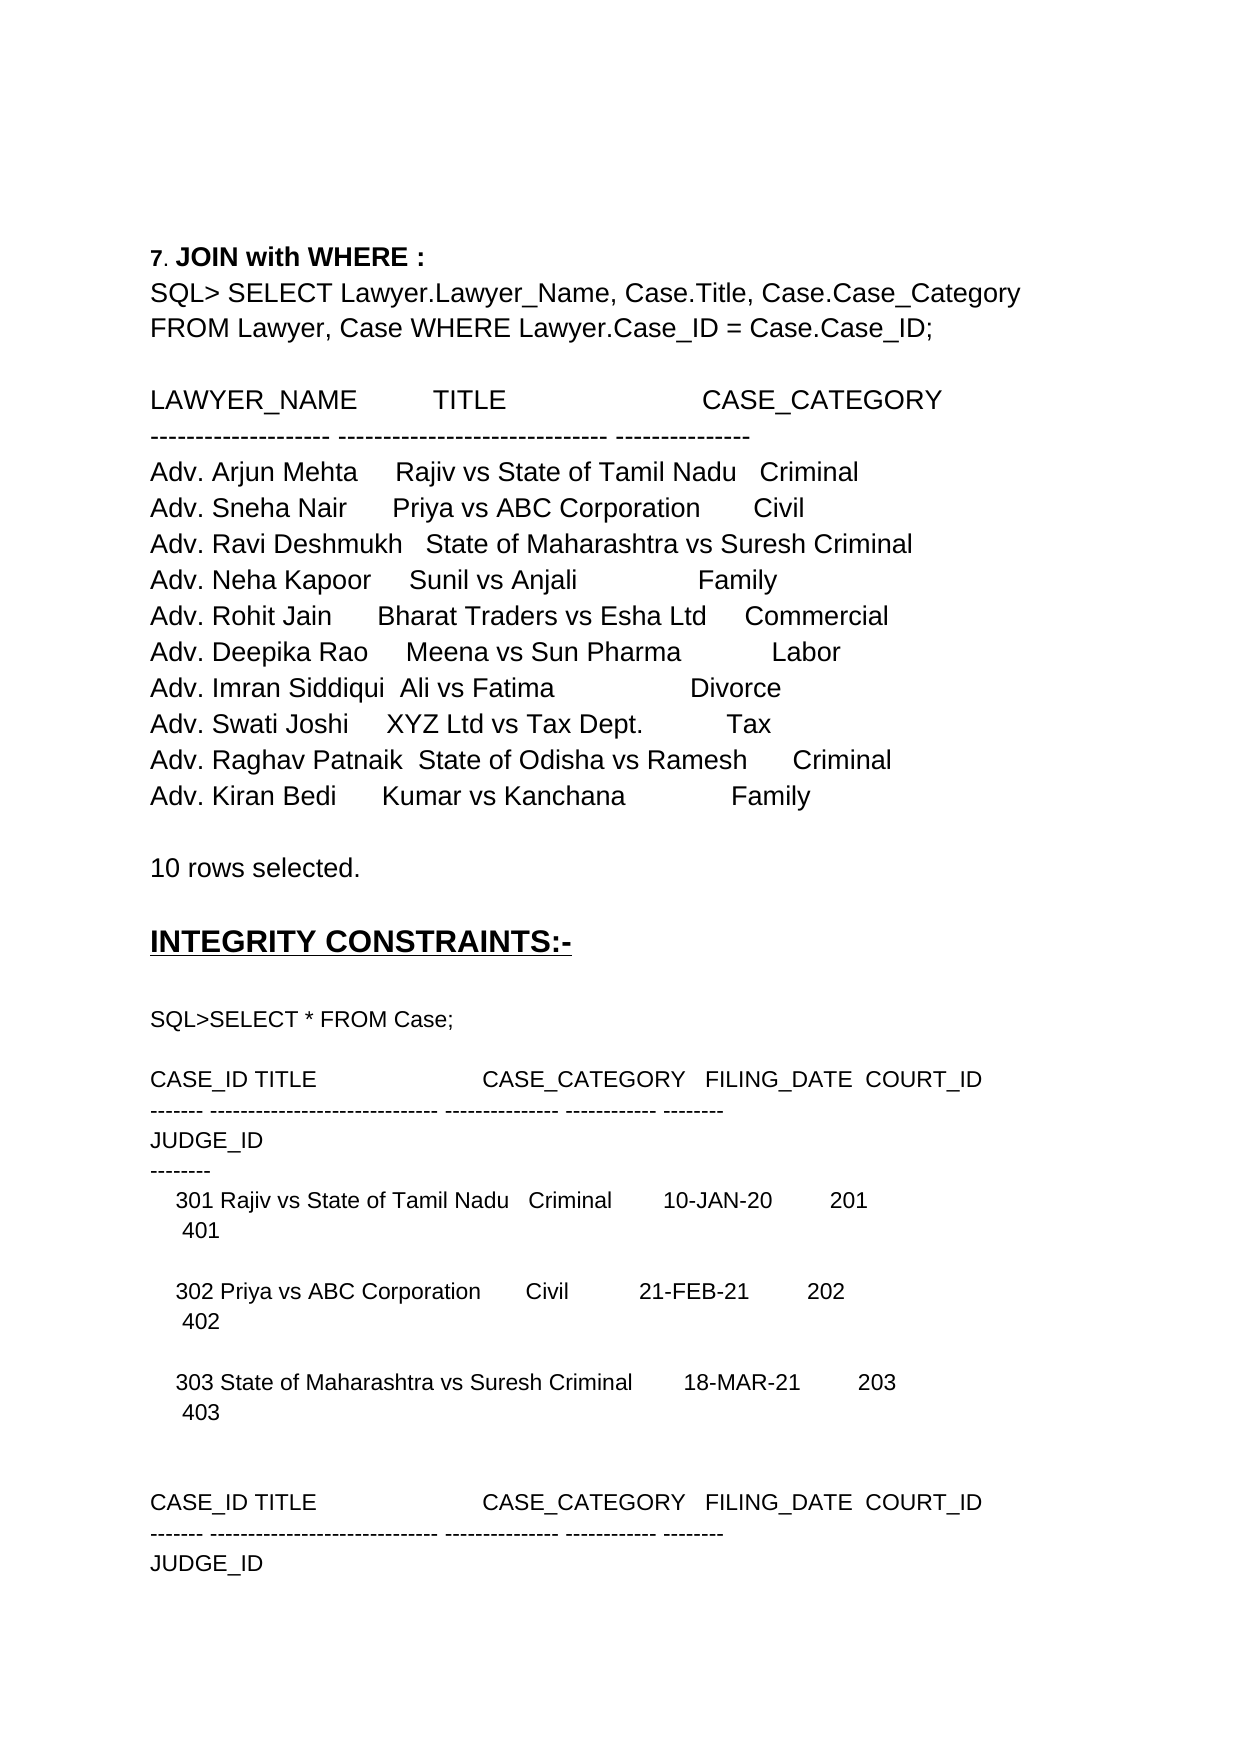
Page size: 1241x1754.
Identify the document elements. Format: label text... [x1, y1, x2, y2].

text 402 [150, 1308, 1090, 1334]
text 303 State of Maharashtra vs Suresh Criminal 18-MAR-21 203 [150, 1368, 1090, 1395]
text Adv. Sneha Nair Priya vs ABC Corporation Civil [150, 492, 1090, 523]
text -------------------- ------------------------------ --------------- [150, 420, 1090, 452]
text 301 Rajiv vs State of Tamil Nadu Criminal 10-JAN-20 201 [150, 1187, 1090, 1213]
text Adv. Arjun Mehta Rajiv vs State of Tamil Nadu Criminal [150, 456, 1090, 487]
text Adv. Kiran Bedi Kumar vs Kanchana Family [150, 780, 1090, 811]
text 403 [150, 1399, 1090, 1425]
text Adv. Raghav Patnaik State of Odisha vs Ramesh Criminal [150, 744, 1090, 775]
text Adv. Ravi Deshmukh State of Maharashtra vs Suresh Criminal [150, 528, 1090, 559]
text Adv. Rohit Jain Bharat Traders vs Esha Ltd Commercial [150, 600, 1090, 631]
text CASE_ID TITLE CASE_CATEGORY FILING_DATE COURT_ID [150, 1489, 1090, 1516]
text SQL> SELECT Lawyer.Lawyer_Name, Case.Title, Case.Case_Category FROM Lawyer, Case WHERE Lawyer.Case_ID = Case.Case_ID; [150, 277, 1090, 344]
text JUDGE_ID [150, 1550, 1090, 1576]
text Adv. Neha Kapoor Sunil vs Anjali Family [150, 564, 1090, 595]
text ------- ------------------------------ --------------- ------------ -------- [150, 1097, 1090, 1123]
text Adv. Swati Joshi XYZ Ltd vs Tax Dept. Tax [150, 708, 1090, 739]
text ------- ------------------------------ --------------- ------------ -------- [150, 1519, 1090, 1546]
text 302 Priya vs ABC Corporation Civil 21-FEB-21 202 [150, 1278, 1090, 1304]
text INTEGRITY CONSTRAINTS:- [150, 923, 1090, 959]
text 7. JOIN with WHERE : [150, 241, 1090, 272]
text Adv. Deepika Rao Meena vs Sun Pharma Labor [150, 636, 1090, 667]
text LAWYER_NAME TITLE CASE_CATEGORY [150, 384, 1090, 416]
text Adv. Imran Siddiqui Ali vs Fatima Divorce [150, 672, 1090, 703]
text 401 [150, 1217, 1090, 1244]
text -------- [150, 1157, 1090, 1183]
text 10 rows selected. [150, 852, 1090, 883]
text SQL>SELECT * FROM Case; [150, 1006, 1090, 1032]
text JUDGE_ID [150, 1127, 1090, 1153]
text CASE_ID TITLE CASE_CATEGORY FILING_DATE COURT_ID [150, 1066, 1090, 1093]
